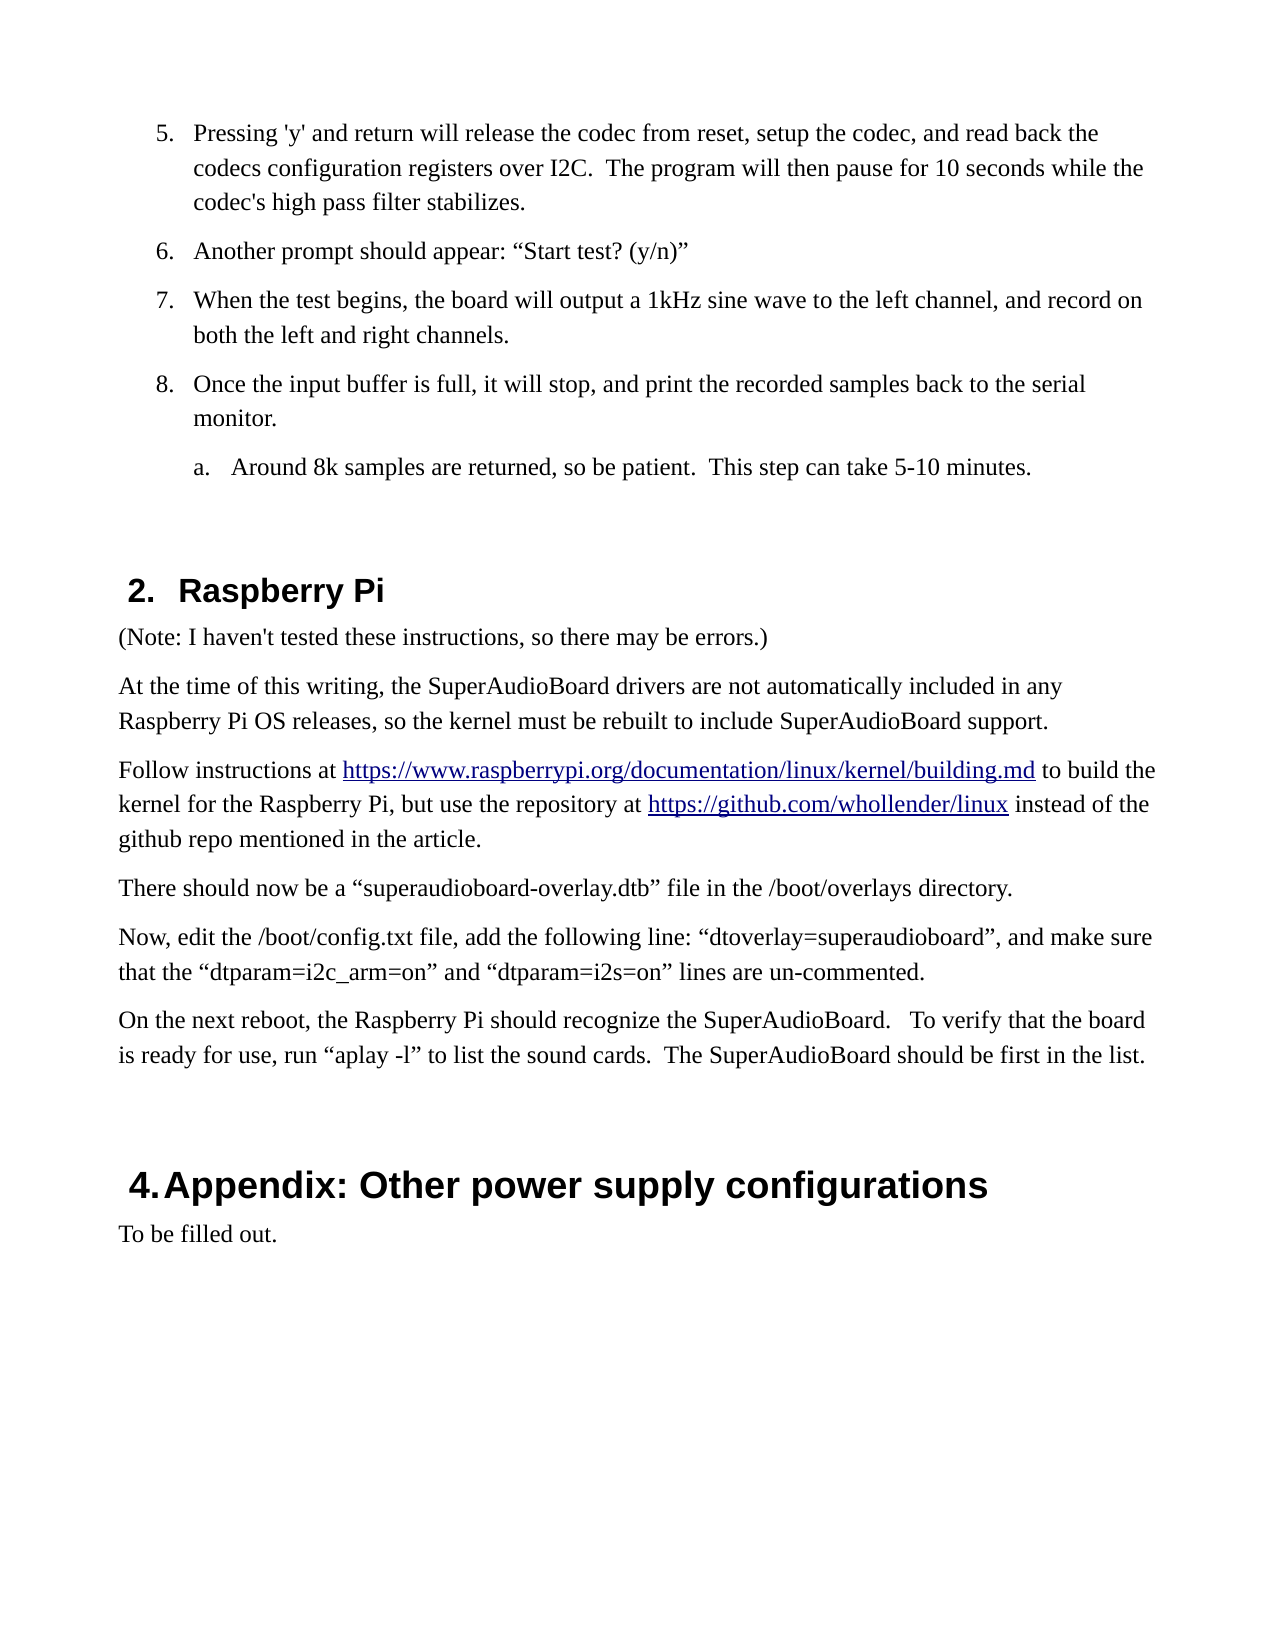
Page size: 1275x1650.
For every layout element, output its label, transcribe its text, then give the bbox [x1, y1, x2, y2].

list Around 8k samples are returned, so be patient. This step can take 5-10 minutes. [193, 452, 1157, 481]
text Follow instructions at https://www.raspberrypi.org/documentation/linux/kernel/building.md to build the kernel for the Raspberry Pi, but use the repository at https://github.com/whollender/linux instead of the github repo mentioned in the article. [118, 755, 1157, 853]
text Now, edit the /boot/config.txt file, add the following line: “dtoverlay=superaudioboard”, and make sure that the “dtparam=i2c_arm=on” and “dtparam=i2s=on” lines are un-commented. [118, 922, 1157, 985]
list Pressing 'y' and return will release the codec from reset, setup the codec, and read back the codecs configuration registers over I2C. The program will then pause for 10 seconds while the codec's high pass filter stabilizes. [156, 118, 1157, 216]
subtitle Appendix: Other power supply configurations [118, 1163, 1157, 1207]
text At the time of this writing, the SuperAudioBoard drivers are not automatically included in any Raspberry Pi OS releases, so the kernel must be rebuilt to include SuperAudioBoard support. [118, 671, 1157, 735]
subtitle Raspberry Pi [118, 571, 1157, 610]
text There should now be a “superaudioboard-overlay.dtb” file in the /boot/overlays directory. [118, 873, 1157, 902]
text (Note: I haven't tested these instructions, so there may be errors.) [118, 622, 1157, 651]
text On the next reboot, the Raspberry Pi should recognize the SuperAudioBoard. To verify that the board is ready for use, run “aplay -l” to list the sound cards. The SuperAudioBoard should be first in the list. [118, 1006, 1157, 1069]
text To be filled out. [118, 1219, 1157, 1248]
list When the test begins, the board will output a 1kHz sine wave to the left channel, and record on both the left and right channels. [156, 285, 1157, 348]
list Another prompt should appear: “Start test? (y/n)” [156, 236, 1157, 265]
list Once the input buffer is full, it will stop, and print the recorded samples back to the serial monitor. [156, 369, 1157, 432]
